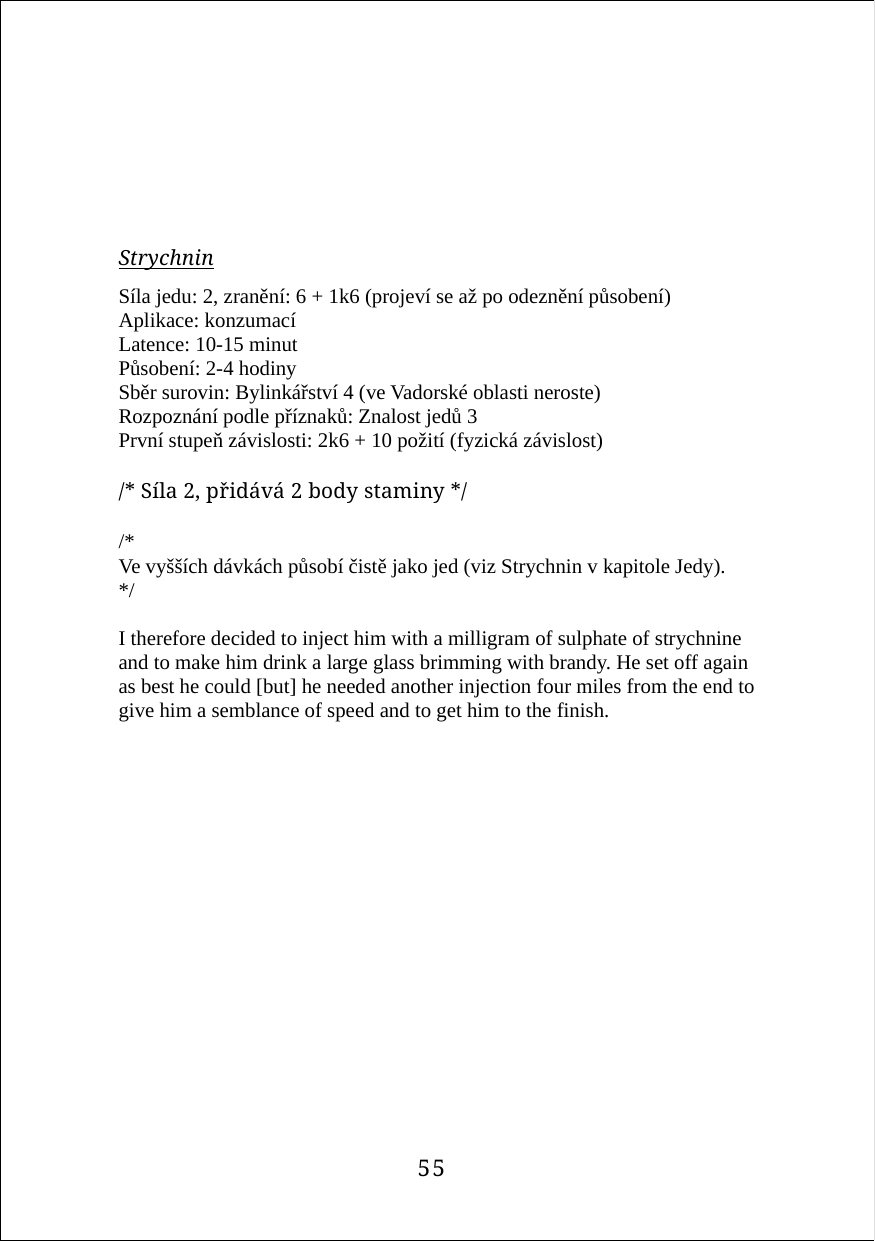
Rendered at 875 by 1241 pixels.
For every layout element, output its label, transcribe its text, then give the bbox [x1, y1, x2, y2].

text Rozpoznání podle příznaků: Znalost jedů 3 [118, 404, 756, 428]
subtitle Strychnin [118, 243, 756, 272]
text Latence: 10-15 minut [118, 332, 756, 356]
text Ve vyšších dávkách působí čistě jako jed (viz Strychnin v kapitole Jedy). [118, 553, 756, 578]
text Síla jedu: 2, zranění: 6 + 1k6 (projeví se až po odeznění působení) [118, 284, 756, 308]
text I therefore decided to inject him with a milligram of sulphate of strychnine and to make him drink a large glass brimming with brandy. He set off again as best he could [but] he needed another injection four miles from the end to give him a semblance of speed and to get him to the finish. [118, 626, 756, 722]
text První stupeň závislosti: 2k6 + 10 požití (fyzická závislost) [118, 428, 756, 452]
text Sběr surovin: Bylinkářství 4 (ve Vadorské oblasti neroste) [118, 380, 756, 404]
text Aplikace: konzumací [118, 308, 756, 332]
text /* Síla 2, přidává 2 body staminy */ [118, 476, 756, 505]
text Působení: 2-4 hodiny [118, 356, 756, 380]
text */ [118, 578, 756, 602]
text /* [118, 529, 756, 553]
